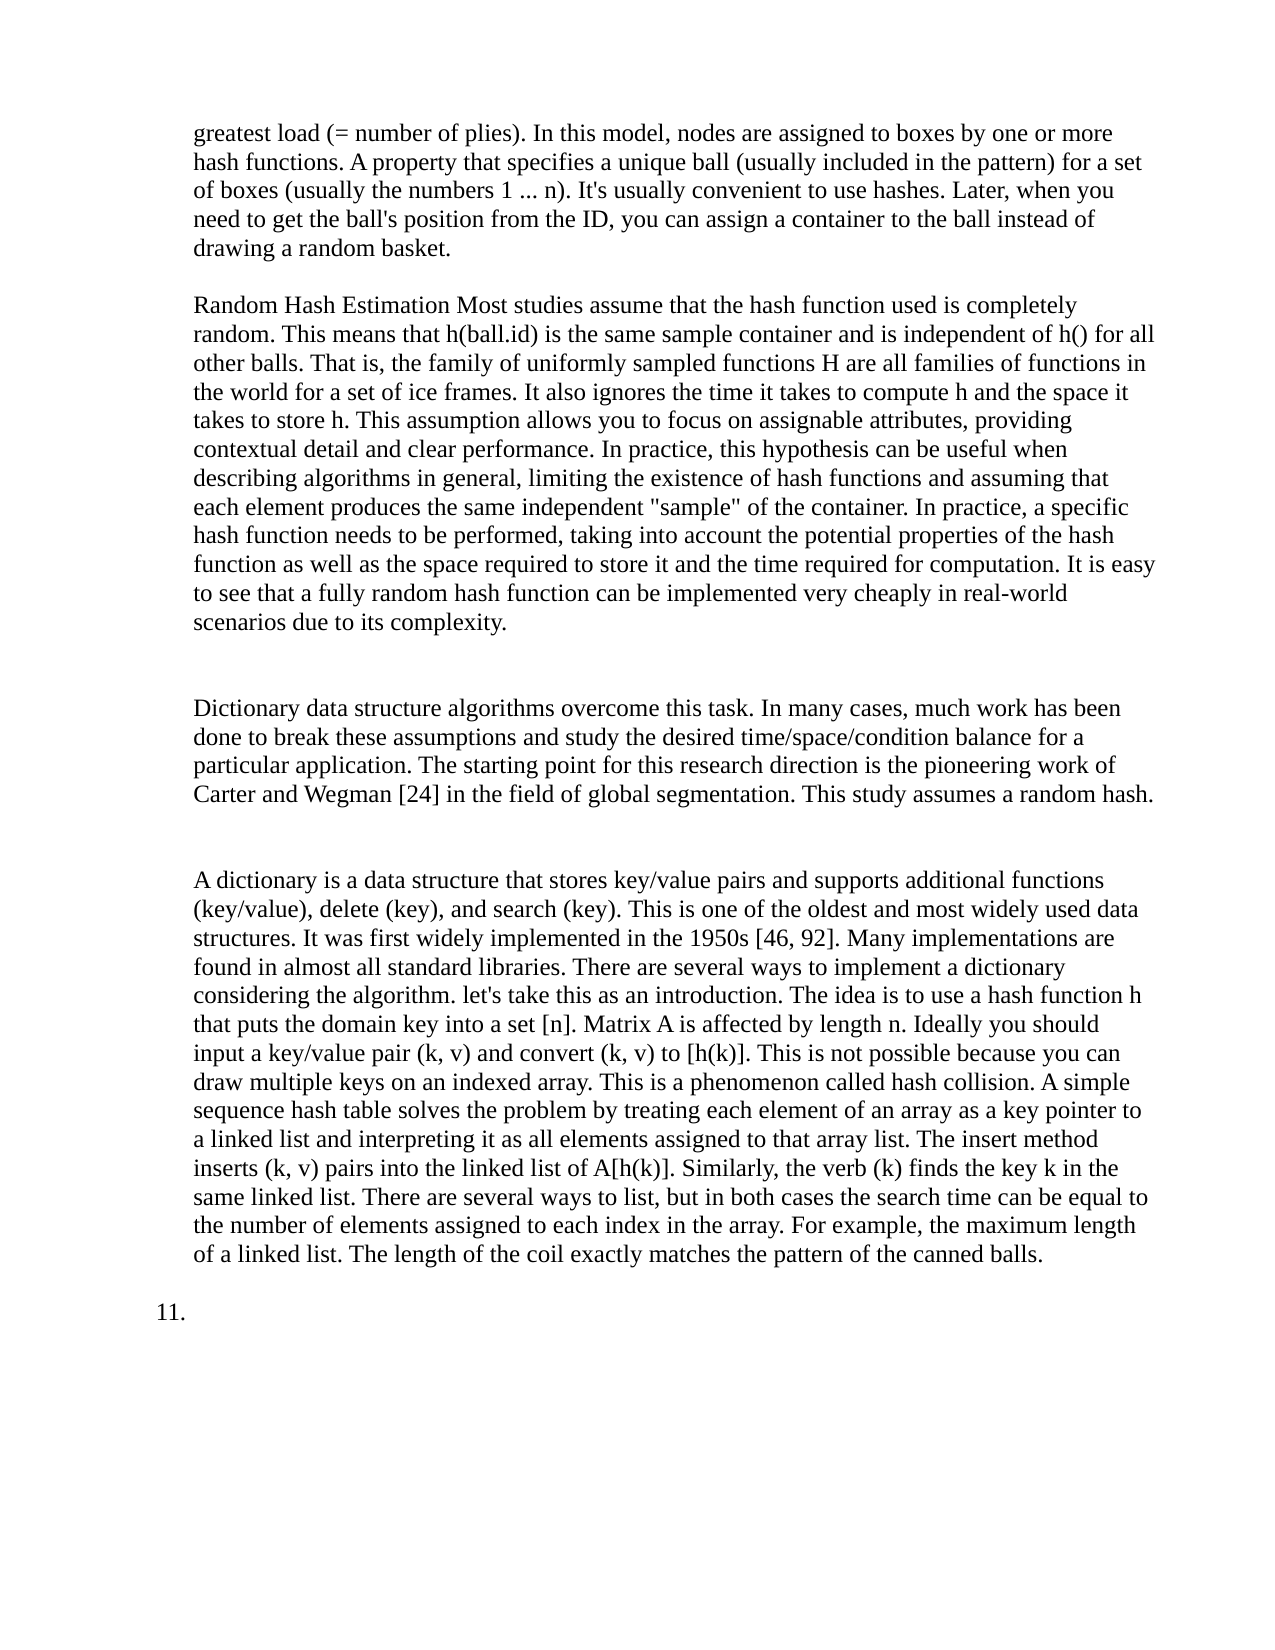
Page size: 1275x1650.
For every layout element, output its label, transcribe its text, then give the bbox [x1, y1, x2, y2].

list Dictionary data structure algorithms overcome this task. In many cases, much work has been done to break these assumptions and study the desired time/space/condition balance for a particular application. The starting point for this research direction is the pioneering work of Carter and Wegman [24] in the field of global segmentation. This study assumes a random hash. A dictionary is a data structure that stores key/value pairs and supports additional functions (key/value), delete (key), and search (key). This is one of the oldest and most widely used data structures. It was first widely implemented in the 1950s [46, 92]. Many implementations are found in almost all standard libraries. There are several ways to implement a dictionary considering the algorithm. let's take this as an introduction. The idea is to use a hash function h that puts the domain key into a set [n]. Matrix A is affected by length n. Ideally you should input a key/value pair (k, v) and convert (k, v) to [h(k)]. This is not possible because you can draw multiple keys on an indexed array. This is a phenomenon called hash collision. A simple sequence hash table solves the problem by treating each element of an array as a key pointer to a linked list and interpreting it as all elements assigned to that array list. The insert method inserts (k, v) pairs into the linked list of A[h(k)]. Similarly, the verb (k) finds the key k in the same linked list. There are several ways to list, but in both cases the search time can be equal to the number of elements assigned to each index in the array. For example, the maximum length of a linked list. The length of the coil exactly matches the pattern of the canned balls. [156, 693, 1157, 1297]
list greatest load (= number of plies). In this model, nodes are assigned to boxes by one or more hash functions. A property that specifies a unique ball (usually included in the pattern) for a set of boxes (usually the numbers 1 ... n). It's usually convenient to use hashes. Later, when you need to get the ball's position from the ID, you can assign a container to the ball instead of drawing a random basket. Random Hash Estimation Most studies assume that the hash function used is completely random. This means that h(ball.id) is the same sample container and is independent of h() for all other balls. That is, the family of uniformly sampled functions H are all families of functions in the world for a set of ice frames. It also ignores the time it takes to compute h and the space it takes to store h. This assumption allows you to focus on assignable attributes, providing contextual detail and clear performance. In practice, this hypothesis can be useful when describing algorithms in general, limiting the existence of hash functions and assuming that each element produces the same independent "sample" of the container. In practice, a specific hash function needs to be performed, taking into account the potential properties of the hash function as well as the space required to store it and the time required for computation. It is easy to see that a fully random hash function can be implemented very cheaply in real-world scenarios due to its complexity. [156, 118, 1157, 693]
